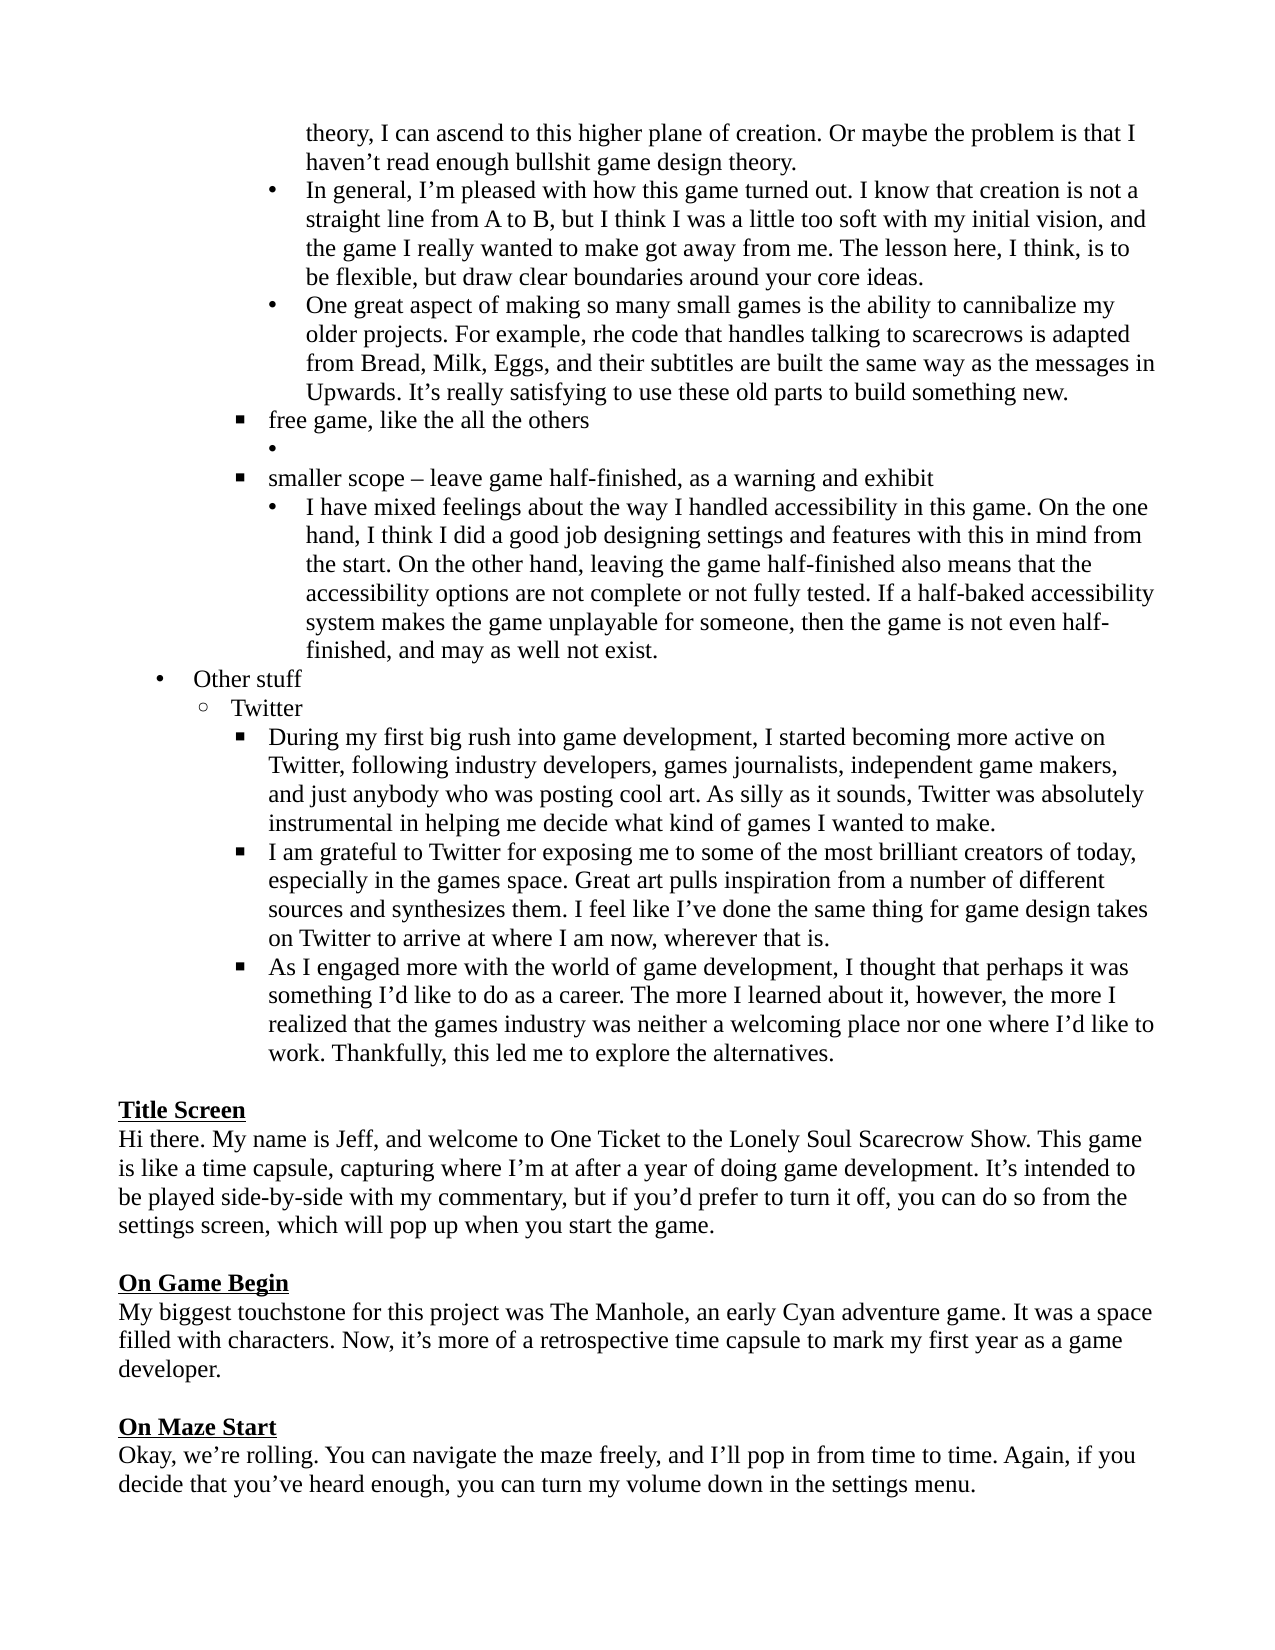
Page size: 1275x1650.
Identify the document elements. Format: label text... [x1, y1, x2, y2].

list I have mixed feelings about the way I handled accessibility in this game. On the one hand, I think I did a good job designing settings and features with this in mind from the start. On the other hand, leaving the game half-finished also means that the accessibility options are not complete or not fully tested. If a half-baked accessibility system makes the game unplayable for someone, then the game is not even half-finished, and may as well not exist. [268, 492, 1157, 664]
text On Maze Start [118, 1412, 1157, 1441]
list As I engaged more with the world of game development, I thought that perhaps it was something I’d like to do as a career. The more I learned about it, however, the more I realized that the games industry was neither a welcoming place nor one where I’d like to work. Thankfully, this led me to explore the alternatives. [231, 952, 1157, 1067]
text My biggest touchstone for this project was The Manhole, an early Cyan adventure game. It was a space filled with characters. Now, it’s more of a retrospective time capsule to mark my first year as a game developer. [118, 1297, 1157, 1383]
list free game, like the all the others [231, 406, 1157, 434]
list smaller scope – leave game half-finished, as a warning and exhibit [231, 463, 1157, 492]
list During my first big rush into game development, I started becoming more active on Twitter, following industry developers, games journalists, independent game makers, and just anybody who was posting cool art. As silly as it sounds, Twitter was absolutely instrumental in helping me decide what kind of games I wanted to make. [231, 722, 1157, 837]
text Title Screen [118, 1096, 1157, 1124]
text Hi there. My name is Jeff, and welcome to One Ticket to the Lonely Soul Scarecrow Show. This game is like a time capsule, capturing where I’m at after a year of doing game development. It’s intended to be played side-by-side with my commentary, but if you’d prefer to turn it off, you can do so from the settings screen, which will pop up when you start the game. [118, 1124, 1157, 1239]
list Twitter [193, 693, 1157, 722]
list One great aspect of making so many small games is the ability to cannibalize my older projects. For example, rhe code that handles talking to scarecrows is adapted from Bread, Milk, Eggs, and their subtitles are built the same way as the messages in Upwards. It’s really satisfying to use these old parts to build something new. [268, 291, 1157, 406]
text On Game Begin [118, 1268, 1157, 1297]
list In general, I’m pleased with how this game turned out. I know that creation is not a straight line from A to B, but I think I was a little too soft with my initial vision, and the game I really wanted to make got away from me. The lesson here, I think, is to be flexible, but draw clear boundaries around your core ideas. [268, 176, 1157, 291]
list theory, I can ascend to this higher plane of creation. Or maybe the problem is that I haven’t read enough bullshit game design theory. [268, 118, 1157, 176]
text Okay, we’re rolling. You can navigate the maze freely, and I’ll pop in from time to time. Again, if you decide that you’ve heard enough, you can turn my volume down in the settings menu. [118, 1441, 1157, 1498]
list Other stuff [156, 664, 1157, 693]
list I am grateful to Twitter for exposing me to some of the most brilliant creators of today, especially in the games space. Great art pulls inspiration from a number of different sources and synthesizes them. I feel like I’ve done the same thing for game design takes on Twitter to arrive at where I am now, wherever that is. [231, 837, 1157, 952]
